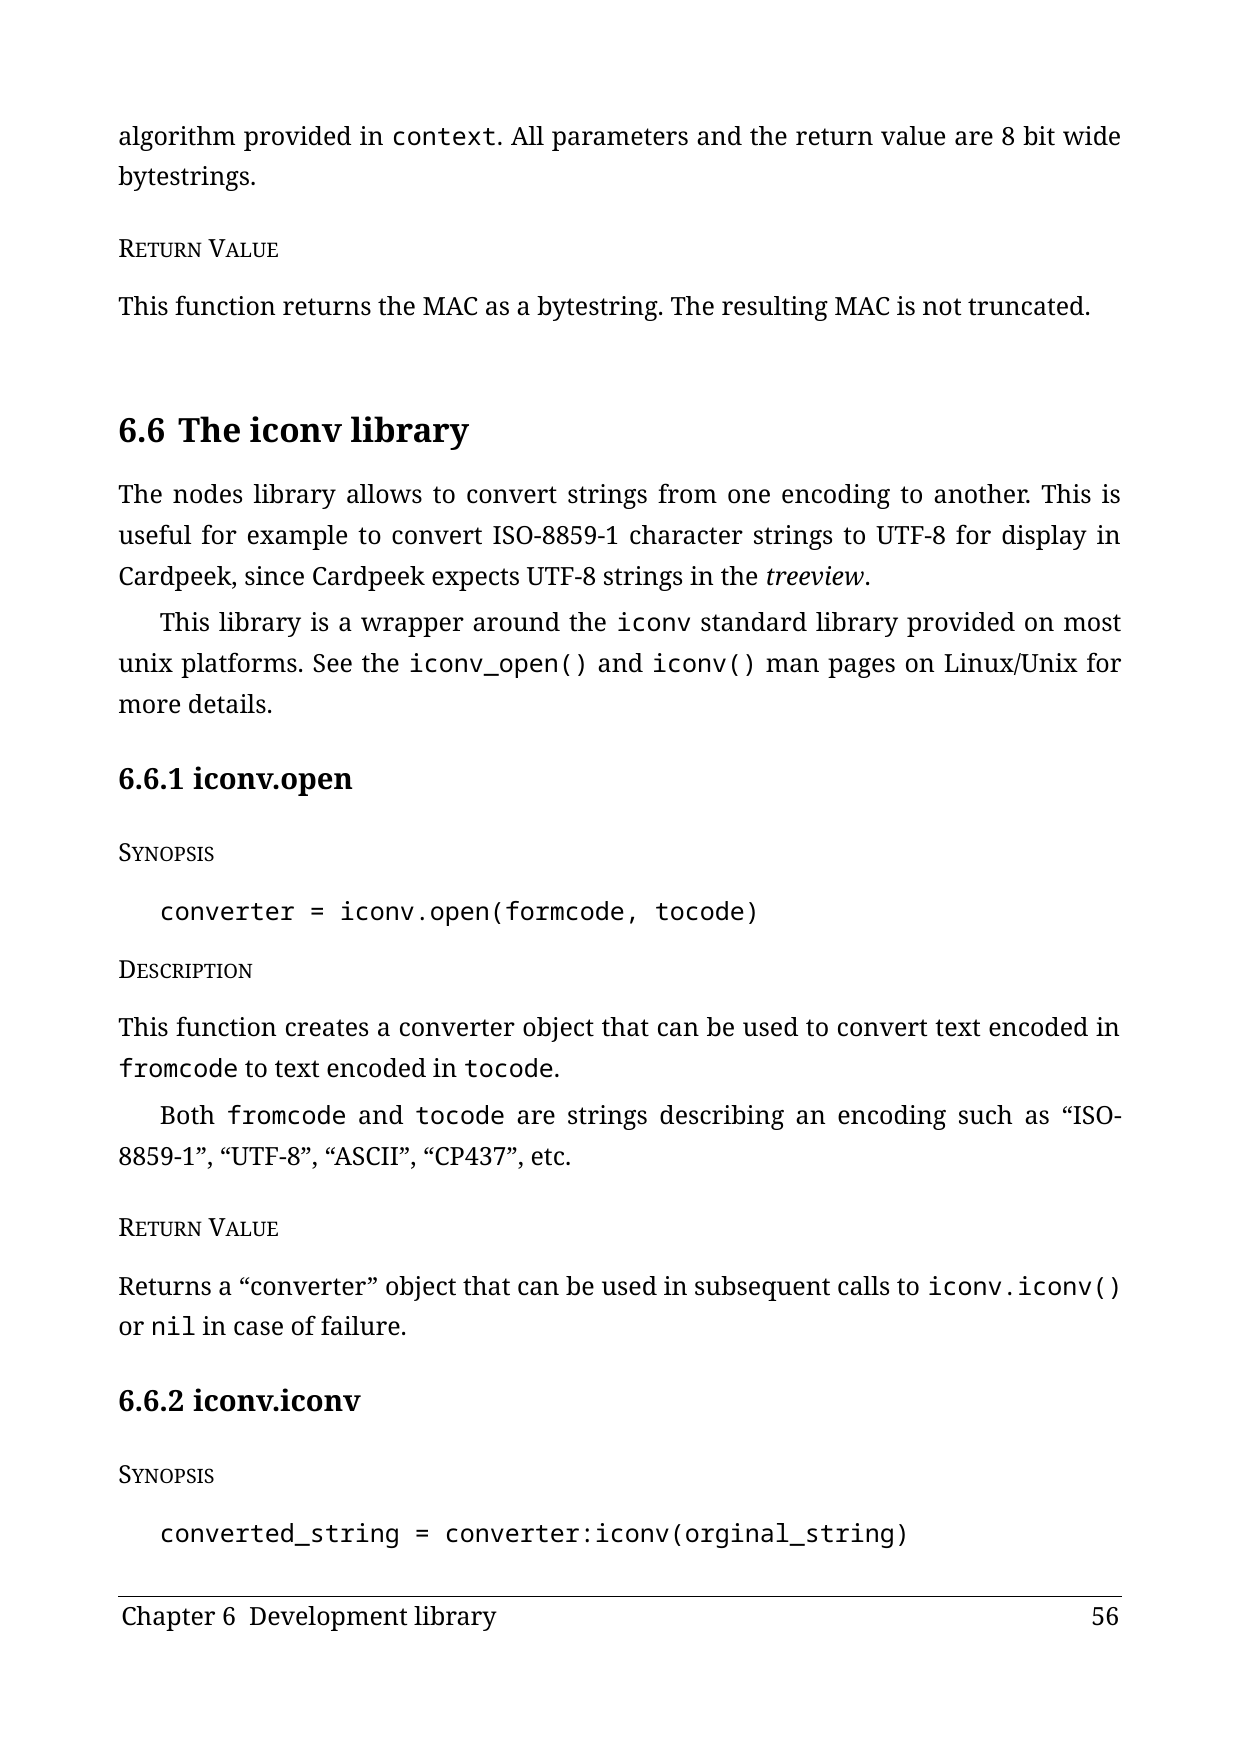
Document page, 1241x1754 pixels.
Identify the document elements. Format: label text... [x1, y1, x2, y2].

text This library is a wrapper around the iconv standard library provided on most unix platforms. See the iconv_open() and iconv() man pages on Linux/Unix for more details. [118, 605, 1122, 721]
text converter = iconv.open(formcode, tocode) [159, 893, 1122, 927]
subtitle Return Value [118, 231, 1122, 264]
subtitle Synopsis [118, 1457, 1122, 1491]
text Both fromcode and tocode are strings describing an encoding such as “ISO-8859-1”, “UTF-8”, “ASCII”, “CP437”, etc. [118, 1097, 1122, 1172]
subtitle iconv.iconv [118, 1381, 1122, 1420]
text Returns a “converter” object that can be used in subsequent calls to iconv.iconv() or nil in case of failure. [118, 1268, 1122, 1343]
subtitle Return Value [118, 1210, 1122, 1244]
text This function returns the MAC as a bytestring. The resulting MAC is not truncated. [118, 289, 1122, 323]
text algorithm provided in context. All parameters and the return value are 8 bit wide bytestrings. [118, 118, 1122, 193]
subtitle The iconv library [118, 407, 1122, 452]
subtitle Description [118, 952, 1122, 986]
subtitle Synopsis [118, 835, 1122, 869]
text converted_string = converter:iconv(orginal_string) [159, 1515, 1122, 1549]
text This function creates a converter object that can be used to convert text encoded in fromcode to text encoded in tocode. [118, 1010, 1122, 1085]
subtitle iconv.open [118, 758, 1122, 798]
text The nodes library allows to convert strings from one encoding to another. This is useful for example to convert ISO-8859-1 character strings to UTF-8 for display in Cardpeek, since Cardpeek expects UTF-8 strings in the treeview. [118, 477, 1122, 592]
